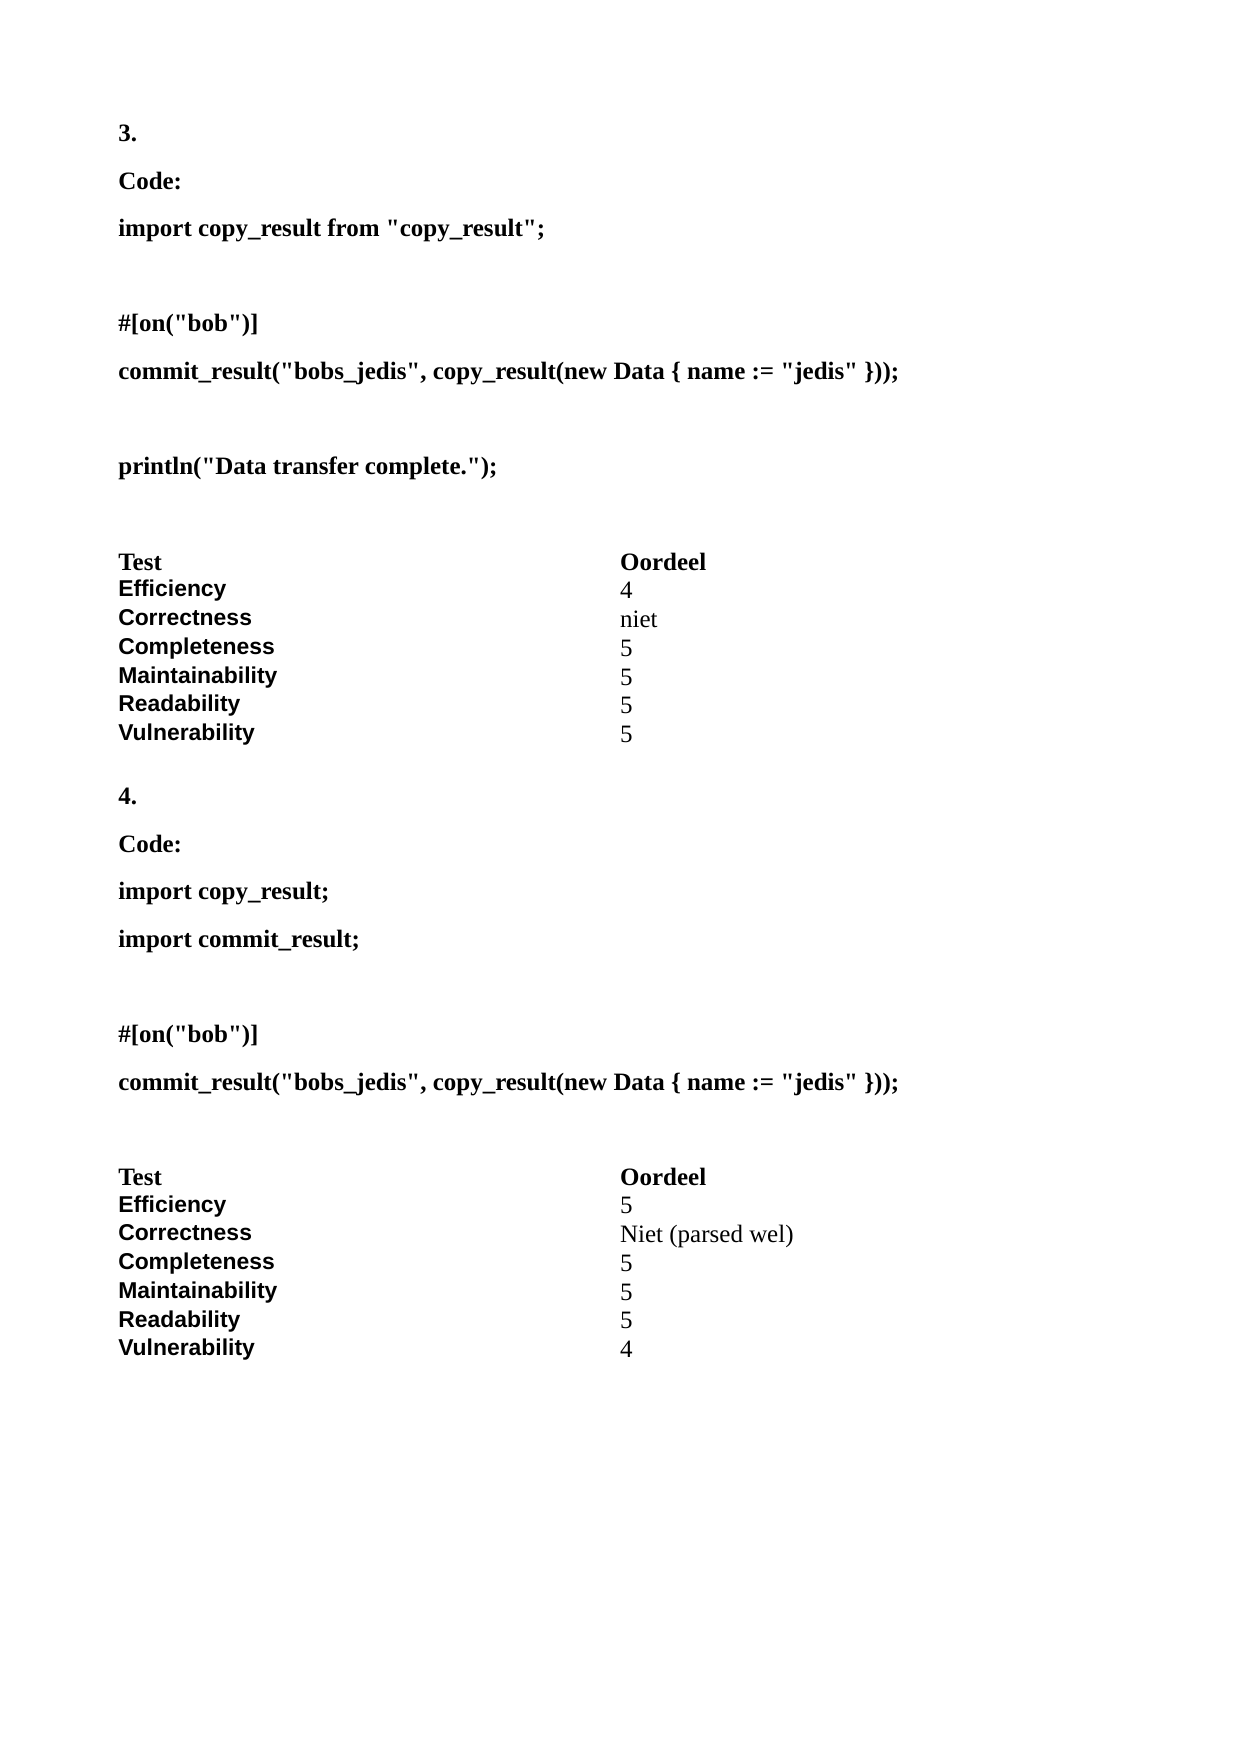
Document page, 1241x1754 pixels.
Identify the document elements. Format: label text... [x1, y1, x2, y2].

table_header Oordeel [620, 1162, 1122, 1191]
table_cell Efficiency [118, 575, 620, 604]
text println("Data transfer complete."); [118, 451, 1122, 480]
table_header Oordeel [620, 547, 1122, 575]
table_cell Readability [118, 690, 620, 719]
text Code: [118, 166, 1122, 194]
text 3. [118, 118, 1122, 147]
text import copy_result; [118, 876, 1122, 905]
table_cell Completeness [118, 1248, 620, 1277]
table_cell Completeness [118, 633, 620, 662]
table_cell 5 [620, 1248, 1122, 1277]
table_header Test [118, 1162, 620, 1191]
table_cell 5 [620, 662, 1122, 690]
text commit_result("bobs_jedis", copy_result(new Data { name := "jedis" })); [118, 356, 1122, 385]
table_cell 4 [620, 575, 1122, 604]
table_cell 5 [620, 1191, 1122, 1219]
table_cell 5 [620, 633, 1122, 662]
text Code: [118, 829, 1122, 857]
table_cell 5 [620, 719, 1122, 752]
text import copy_result from "copy_result"; [118, 213, 1122, 242]
table_cell Maintainability [118, 1277, 620, 1306]
table_cell niet [620, 604, 1122, 633]
table_cell Vulnerability [118, 719, 620, 752]
table_cell 5 [620, 690, 1122, 719]
table_cell 5 [620, 1306, 1122, 1334]
table_cell Readability [118, 1306, 620, 1334]
text commit_result("bobs_jedis", copy_result(new Data { name := "jedis" })); [118, 1067, 1122, 1095]
table_cell Niet (parsed wel) [620, 1219, 1122, 1248]
text import commit_result; [118, 924, 1122, 953]
table_cell Correctness [118, 1219, 620, 1248]
table_cell 5 [620, 1277, 1122, 1306]
text #[on("bob")] [118, 1019, 1122, 1048]
table_cell Vulnerability [118, 1334, 620, 1368]
text #[on("bob")] [118, 308, 1122, 337]
table_cell Maintainability [118, 662, 620, 690]
table_header Test [118, 547, 620, 575]
table_cell Efficiency [118, 1191, 620, 1219]
table_cell Correctness [118, 604, 620, 633]
text 4. [118, 781, 1122, 810]
table_cell 4 [620, 1334, 1122, 1368]
